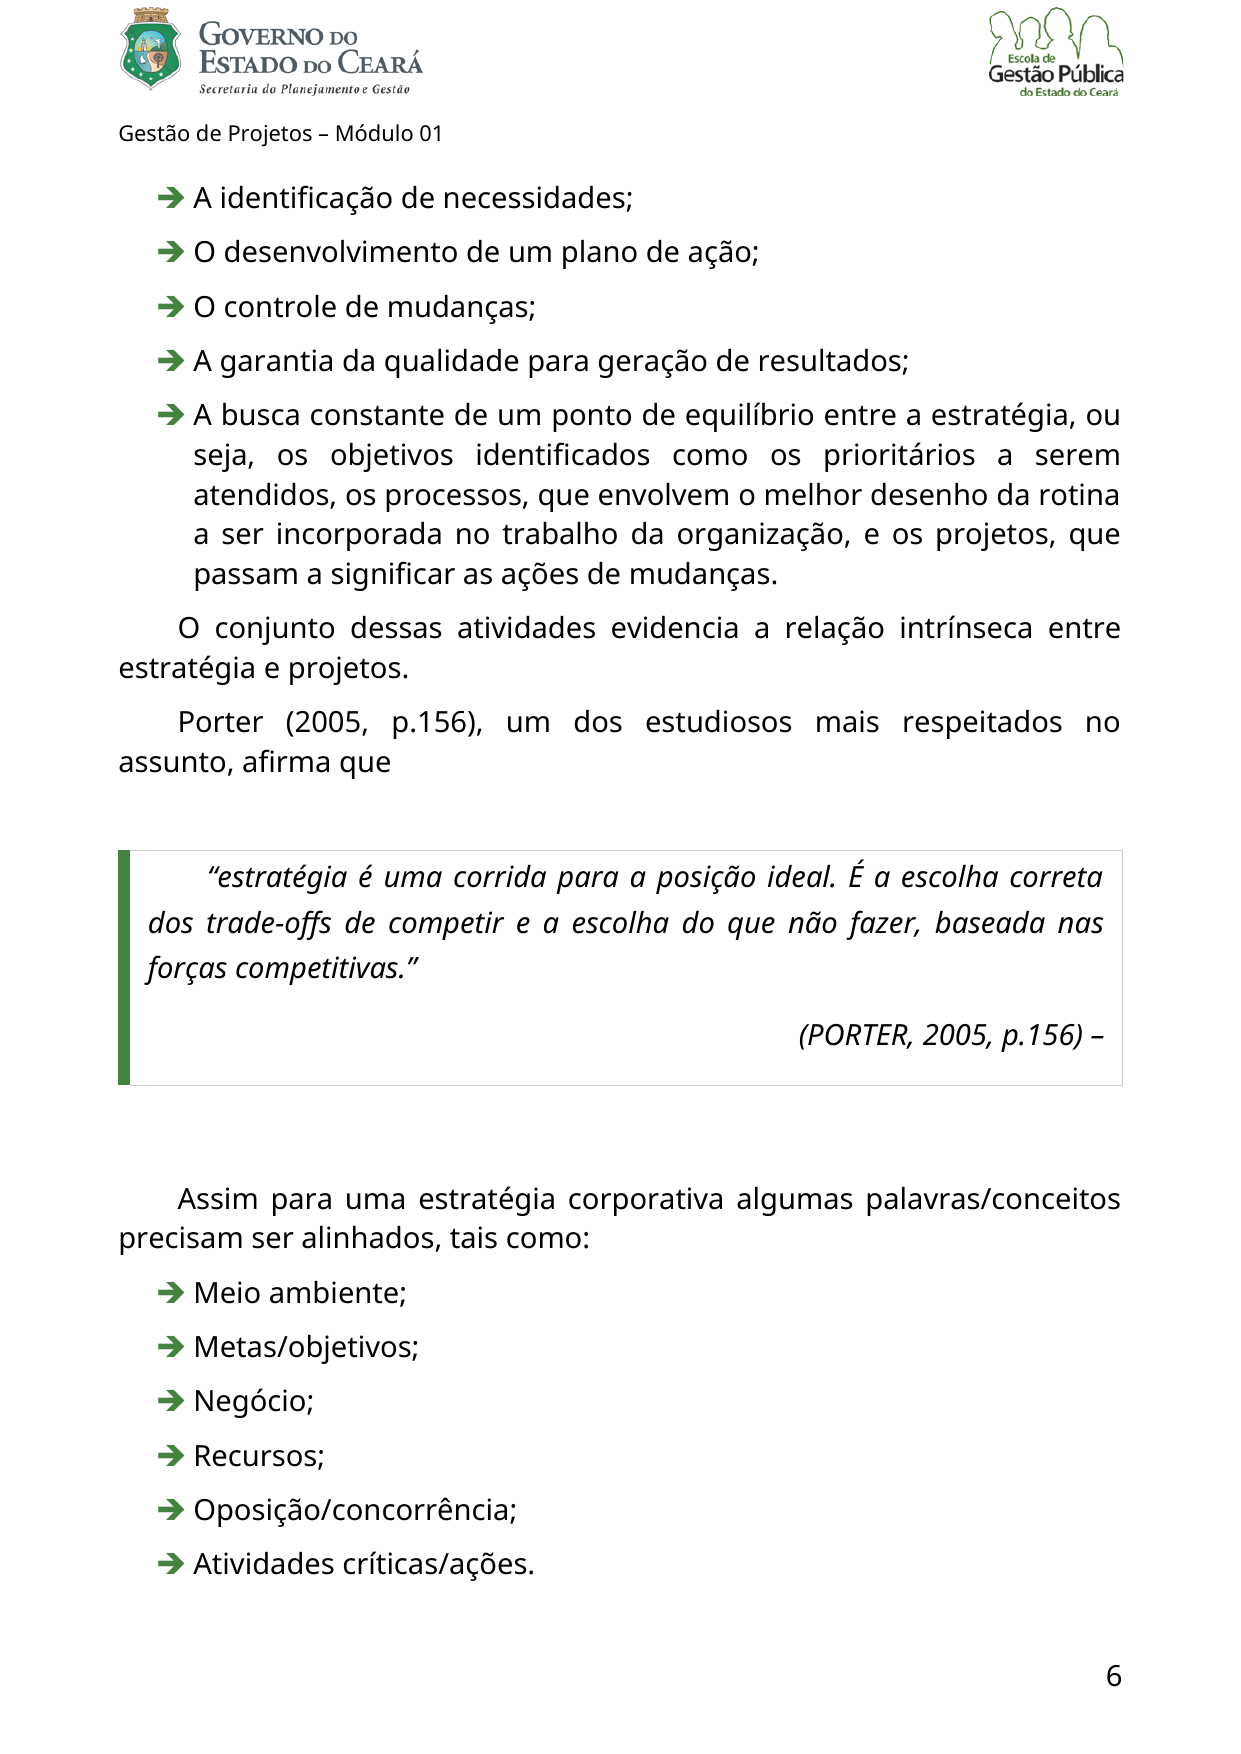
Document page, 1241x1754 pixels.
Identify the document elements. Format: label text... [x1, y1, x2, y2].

text Assim para uma estratégia corporativa algumas palavras/conceitos precisam ser alinhados, tais como: [118, 1178, 1122, 1257]
list A busca constante de um ponto de equilíbrio entre a estratégia, ou seja, os objetivos identificados como os prioritários a serem atendidos, os processos, que envolvem o melhor desenho da rotina a ser incorporada no trabalho da organização, e os projetos, que passam a significar as ações de mudanças. [156, 394, 1122, 593]
picture [120, 7, 1124, 96]
list Recursos; [156, 1435, 1122, 1474]
text O conjunto dessas atividades evidencia a relação intrínseca entre estratégia e projetos. [118, 607, 1122, 687]
list Meio ambiente; [156, 1272, 1122, 1312]
list O desenvolvimento de um plano de ação; [156, 232, 1122, 271]
list A garantia da qualidade para geração de resultados; [156, 340, 1122, 380]
table_header “estratégia é uma corrida para a posição ideal. É a escolha correta dos trade-offs de competir e a escolha do que não fazer, baseada nas forças competitivas.” (PORTER, 2005, p.156) – [130, 851, 1122, 1085]
list Negócio; [156, 1381, 1122, 1420]
text Porter (2005, p.156), um dos estudiosos mais respeitados no assunto, afirma que [118, 701, 1122, 781]
list A identificação de necessidades; [156, 177, 1122, 217]
list Oposição/concorrência; [156, 1489, 1122, 1529]
table_header [118, 850, 130, 1085]
list Metas/objetivos; [156, 1326, 1122, 1366]
list O controle de mudanças; [156, 286, 1122, 326]
list Atividades críticas/ações. [156, 1543, 1122, 1583]
